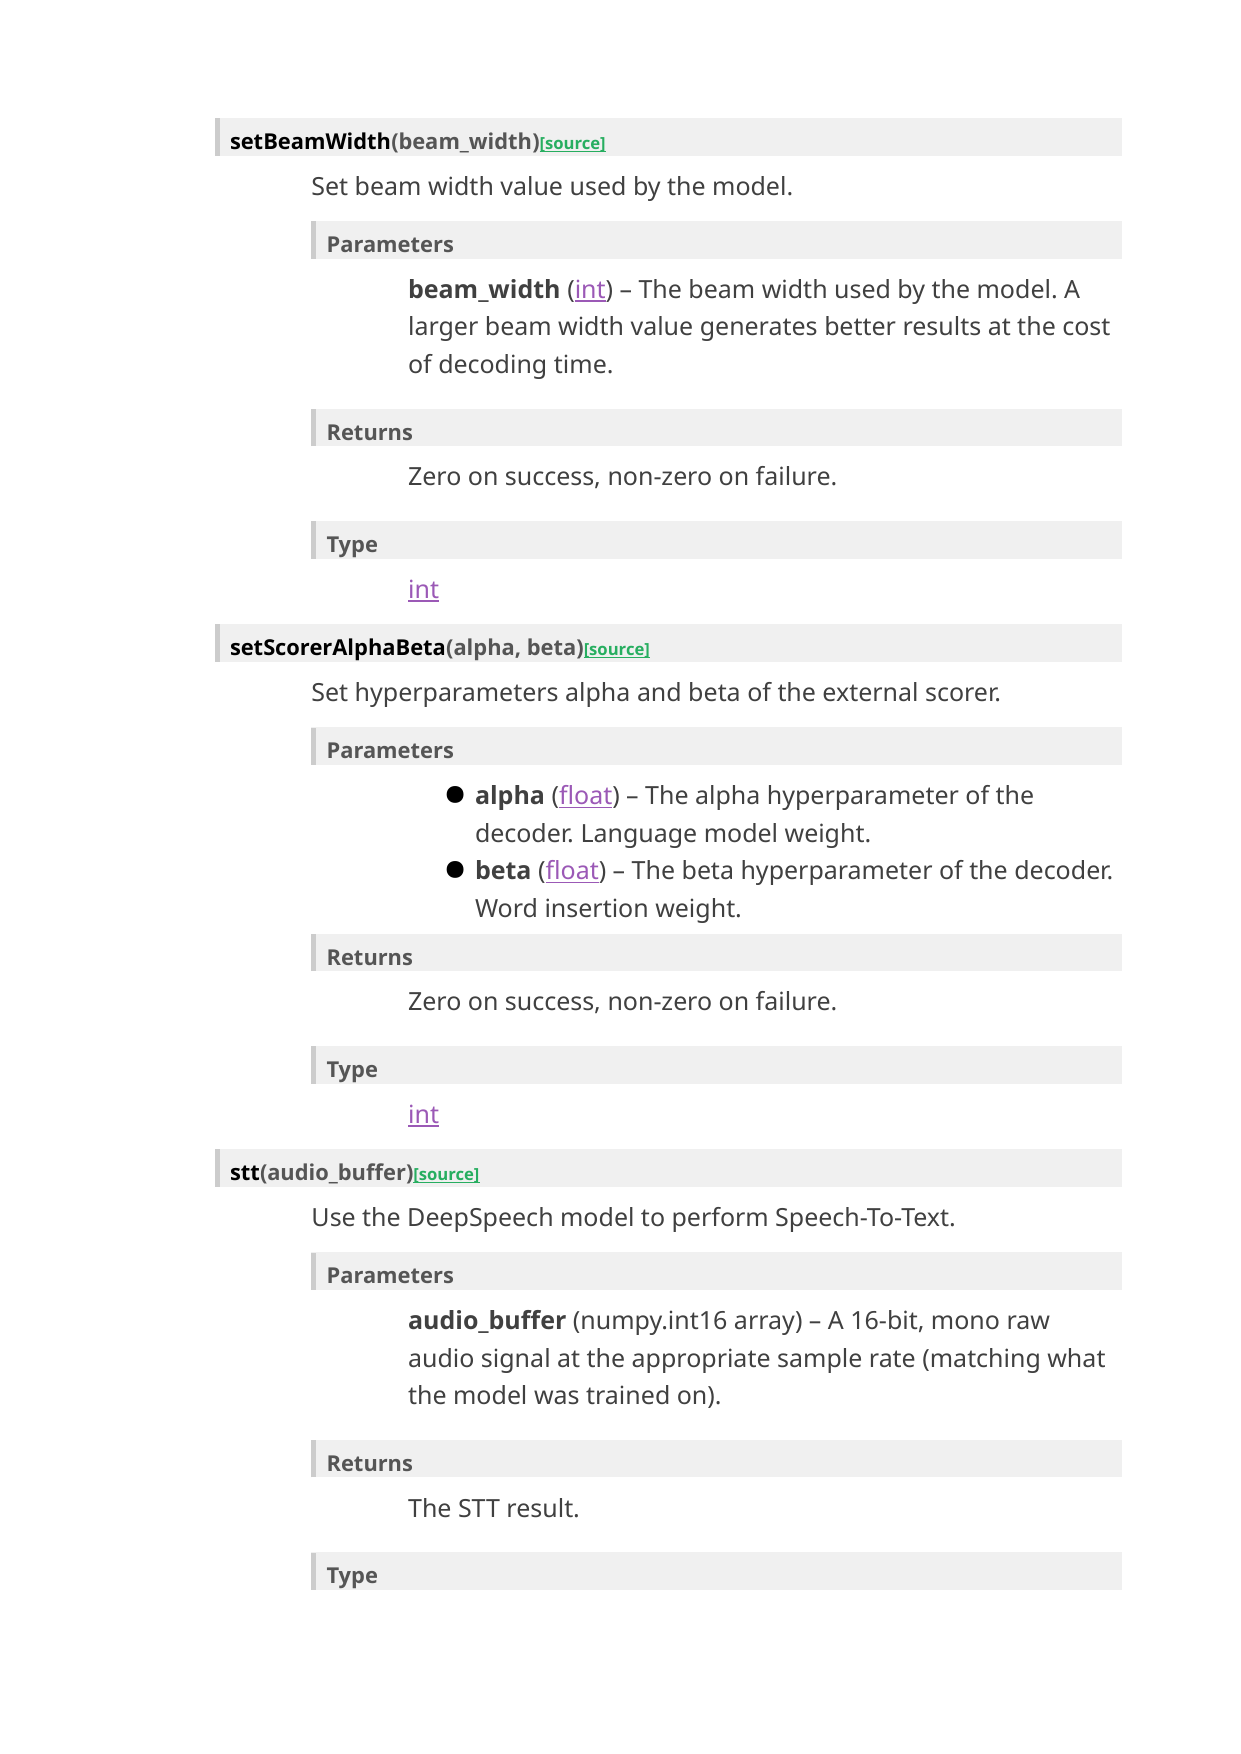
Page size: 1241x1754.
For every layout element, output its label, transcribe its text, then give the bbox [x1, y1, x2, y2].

list beam_width (int) – The beam width used by the model. A larger beam width value generates better results at the cost of decoding time. [408, 268, 1122, 381]
subtitle Returns [316, 409, 1122, 446]
subtitle Parameters [311, 1252, 1122, 1290]
subtitle setScorerAlphaBeta(alpha, beta)[source] [220, 624, 1122, 662]
list Set beam width value used by the model. [311, 165, 1122, 202]
list int [408, 1093, 1122, 1131]
list beta (float) – The beta hyperparameter of the decoder. Word insertion weight. [445, 849, 1122, 924]
subtitle Type [316, 1046, 1122, 1084]
list Use the DeepSpeech model to perform Speech-To-Text. [311, 1196, 1122, 1234]
subtitle Type [311, 1552, 1122, 1590]
list audio_buffer (numpy.int16 array) – A 16-bit, mono raw audio signal at the appropriate sample rate (matching what the model was trained on). [408, 1299, 1122, 1412]
subtitle Returns [316, 934, 1122, 971]
subtitle Parameters [311, 727, 1122, 765]
list alpha (float) – The alpha hyperparameter of the decoder. Language model weight. [445, 774, 1122, 849]
subtitle stt(audio_buffer)[source] [220, 1149, 1122, 1187]
list Set hyperparameters alpha and beta of the external scorer. [311, 671, 1122, 709]
list int [408, 568, 1122, 606]
subtitle Returns [316, 1440, 1122, 1477]
list Zero on success, non-zero on failure. [408, 456, 1122, 493]
subtitle Parameters [316, 221, 1122, 259]
subtitle setBeamWidth(beam_width)[source] [220, 118, 1122, 156]
subtitle Type [316, 521, 1122, 559]
list Zero on success, non-zero on failure. [408, 981, 1122, 1018]
list The STT result. [408, 1487, 1122, 1524]
